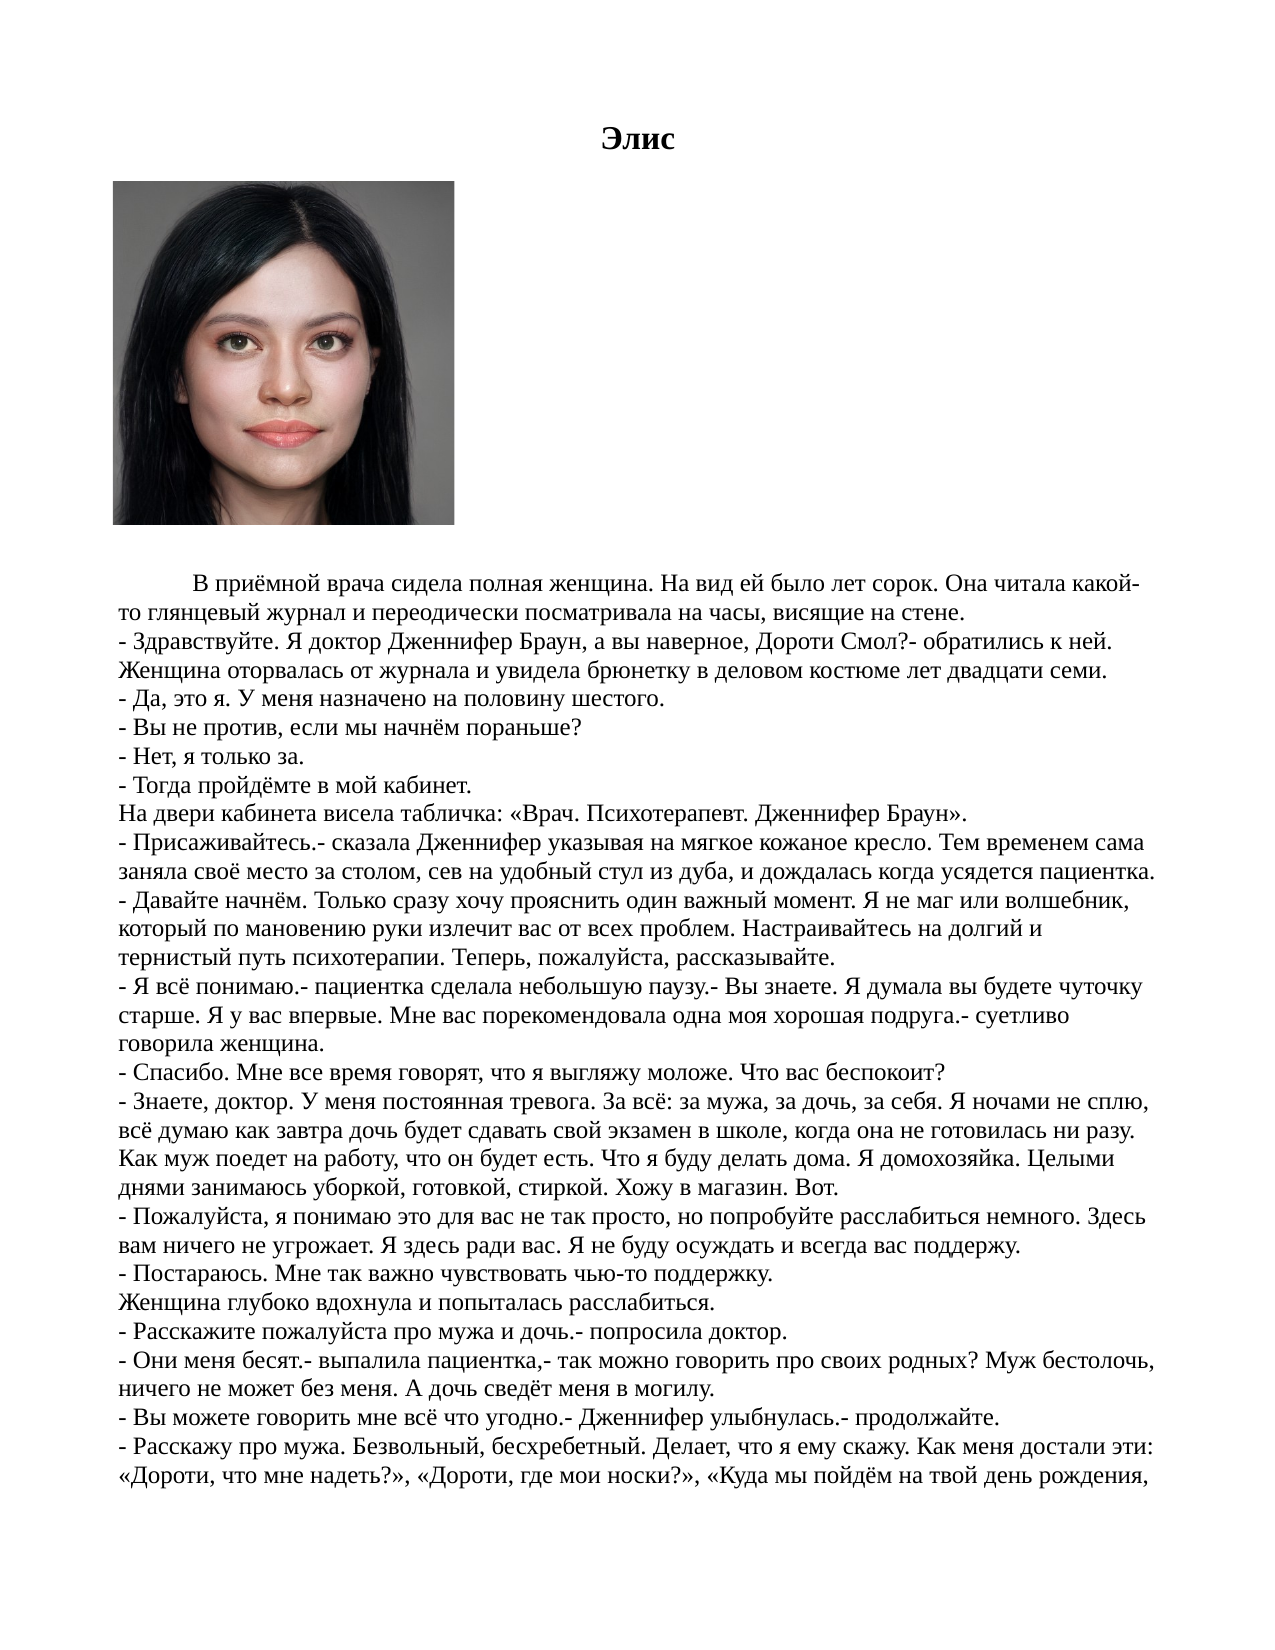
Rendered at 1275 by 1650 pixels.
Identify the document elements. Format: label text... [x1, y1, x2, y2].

text Элис [118, 118, 1157, 156]
text - Они меня бесят.- выпалила пациентка,- так можно говорить про своих родных? Муж бестолочь, ничего не может без меня. А дочь сведёт меня в могилу. [118, 1345, 1157, 1402]
picture [112, 181, 455, 525]
text - Расскажите пожалуйста про мужа и дочь.- попросила доктор. [118, 1316, 1157, 1345]
text Женщина глубоко вдохнула и попыталась расслабиться. [118, 1287, 1157, 1316]
text В приёмной врача сидела полная женщина. На вид ей было лет сорок. Она читала какой-то глянцевый журнал и переодически посматривала на часы, висящие на стене. [118, 568, 1157, 626]
text - Пожалуйста, я понимаю это для вас не так просто, но попробуйте расслабиться немного. Здесь вам ничего не угрожает. Я здесь ради вас. Я не буду осуждать и всегда вас поддержу. [118, 1201, 1157, 1258]
text На двери кабинета висела табличка: «Врач. Психотерапевт. Дженнифер Браун». [118, 798, 1157, 827]
text - Постараюсь. Мне так важно чувствовать чью-то поддержку. [118, 1258, 1157, 1287]
text - Присаживайтесь.- сказала Дженнифер указывая на мягкое кожаное кресло. Тем временем сама заняла своё место за столом, сев на удобный стул из дуба, и дождалась когда усядется пациентка. [118, 827, 1157, 885]
text - Расскажу про мужа. Безвольный, бесхребетный. Делает, что я ему скажу. Как меня достали эти: «Дороти, что мне надеть?», «Дороти, где мои носки?», «Куда мы пойдём на твой день рождения, [118, 1431, 1157, 1488]
text - Спасибо. Мне все время говорят, что я выгляжу моложе. Что вас беспокоит? [118, 1057, 1157, 1086]
text Женщина оторвалась от журнала и увидела брюнетку в деловом костюме лет двадцати семи. [118, 655, 1157, 683]
text - Вы не против, если мы начнём пораньше? [118, 712, 1157, 741]
text - Я всё понимаю.- пациентка сделала небольшую паузу.- Вы знаете. Я думала вы будете чуточку старше. Я у вас впервые. Мне вас порекомендовала одна моя хорошая подруга.- суетливо говорила женщина. [118, 971, 1157, 1057]
text - Тогда пройдёмте в мой кабинет. [118, 770, 1157, 798]
text - Давайте начнём. Только сразу хочу прояснить один важный момент. Я не маг или волшебник, который по мановению руки излечит вас от всех проблем. Настраивайтесь на долгий и тернистый путь психотерапии. Теперь, пожалуйста, рассказывайте. [118, 885, 1157, 971]
text - Да, это я. У меня назначено на половину шестого. [118, 683, 1157, 712]
text - Вы можете говорить мне всё что угодно.- Дженнифер улыбнулась.- продолжайте. [118, 1402, 1157, 1431]
text - Здравствуйте. Я доктор Дженнифер Браун, а вы наверное, Дороти Смол?- обратились к ней. [118, 626, 1157, 655]
text - Нет, я только за. [118, 741, 1157, 770]
text - Знаете, доктор. У меня постоянная тревога. За всё: за мужа, за дочь, за себя. Я ночами не сплю, всё думаю как завтра дочь будет сдавать свой экзамен в школе, когда она не готовилась ни разу. Как муж поедет на работу, что он будет есть. Что я буду делать дома. Я домохозяйка. Целыми днями занимаюсь уборкой, готовкой, стиркой. Хожу в магазин. Вот. [118, 1086, 1157, 1201]
